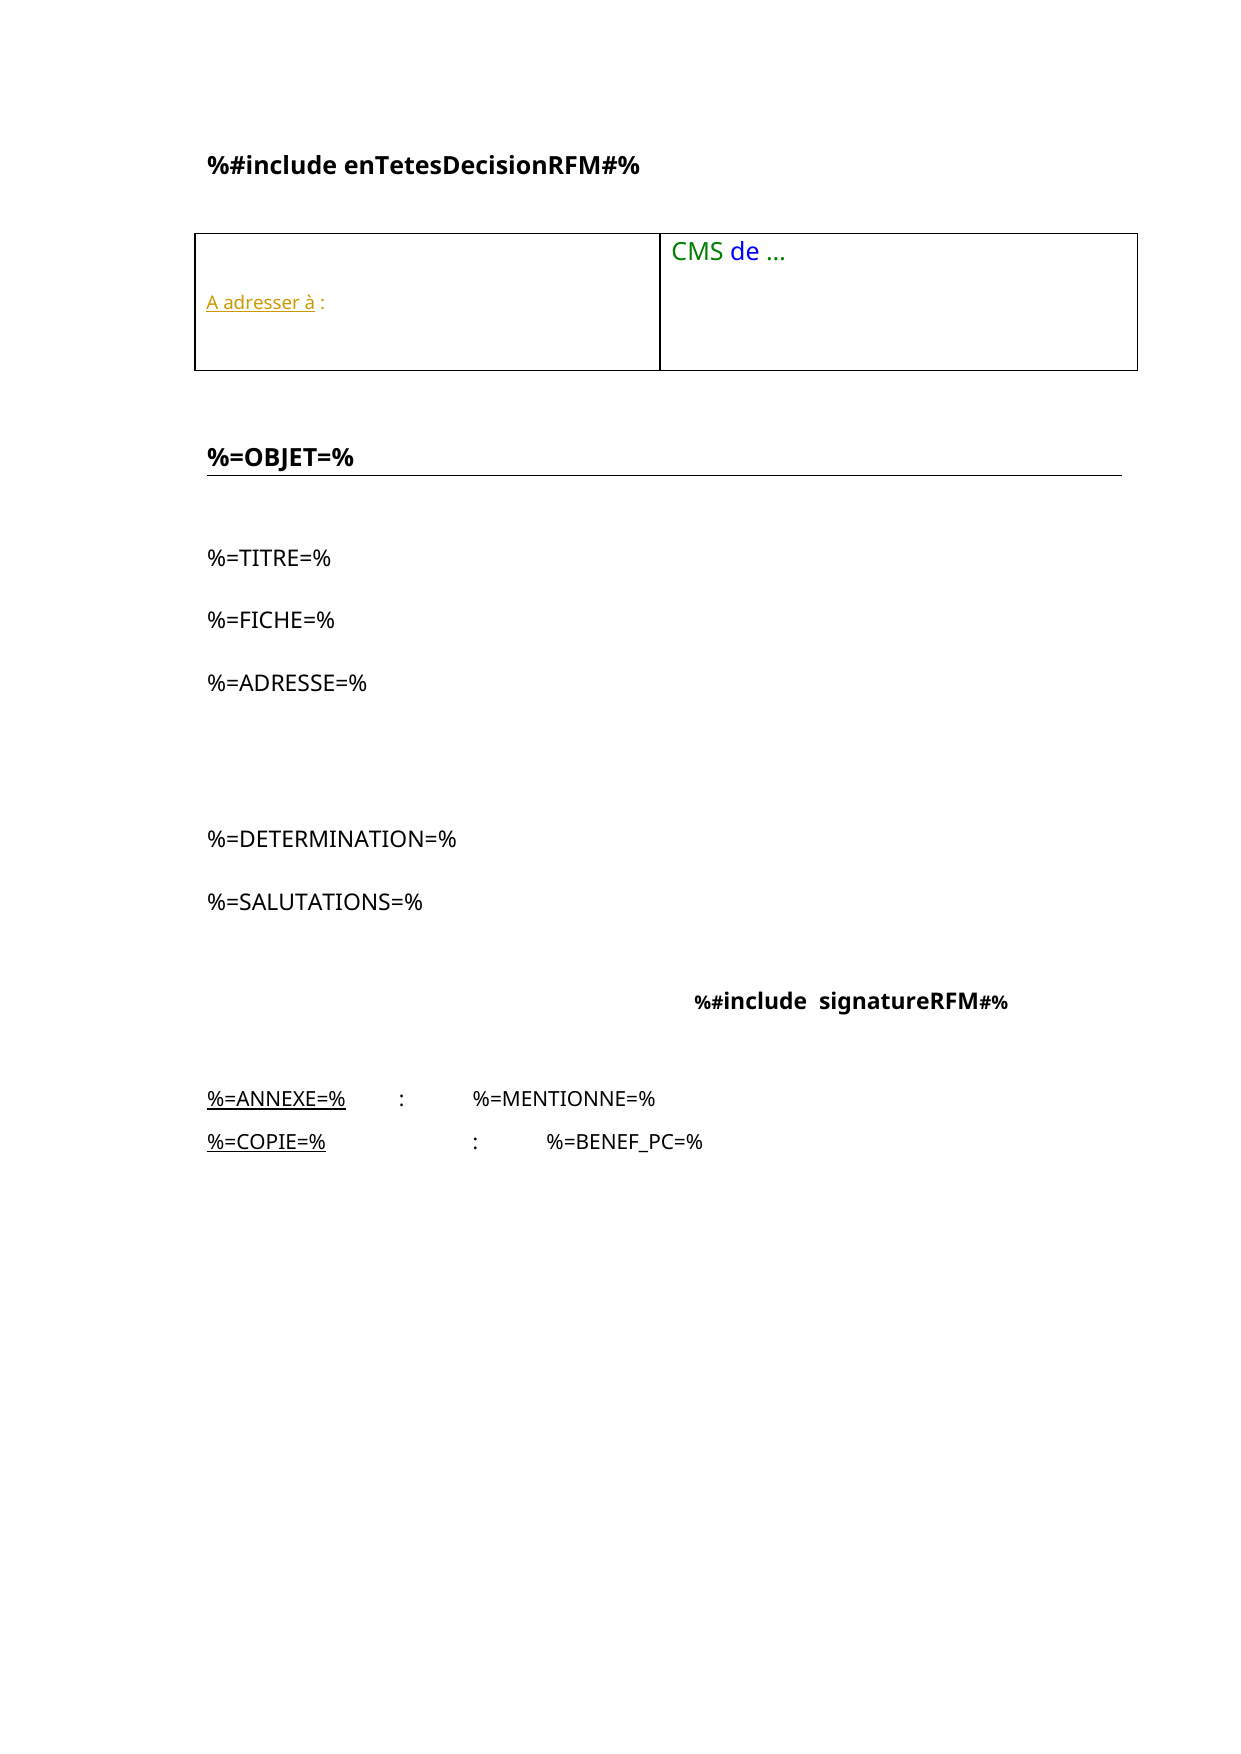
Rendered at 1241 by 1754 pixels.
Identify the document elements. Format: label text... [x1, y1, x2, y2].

table_header A adresser à : [196, 234, 659, 370]
text %=OBJET=% [207, 439, 1122, 475]
text %#include signatureRFM#% [207, 985, 1122, 1016]
text %=ADRESSE=% [207, 667, 1122, 698]
text %=SALUTATIONS=% [207, 886, 1122, 917]
text %=ANNEXE=% : %=MENTIONNE=% [207, 1084, 1122, 1113]
text %=TITRE=% [207, 542, 1122, 573]
text %=DETERMINATION=% [207, 823, 1122, 854]
text %#include enTetesDecisionRFM#% [207, 148, 1122, 182]
text %=FICHE=% [207, 604, 1122, 636]
table_header CMS de … [661, 234, 1137, 370]
text %=COPIE=% : %=BENEF_PC=% [207, 1127, 1122, 1155]
